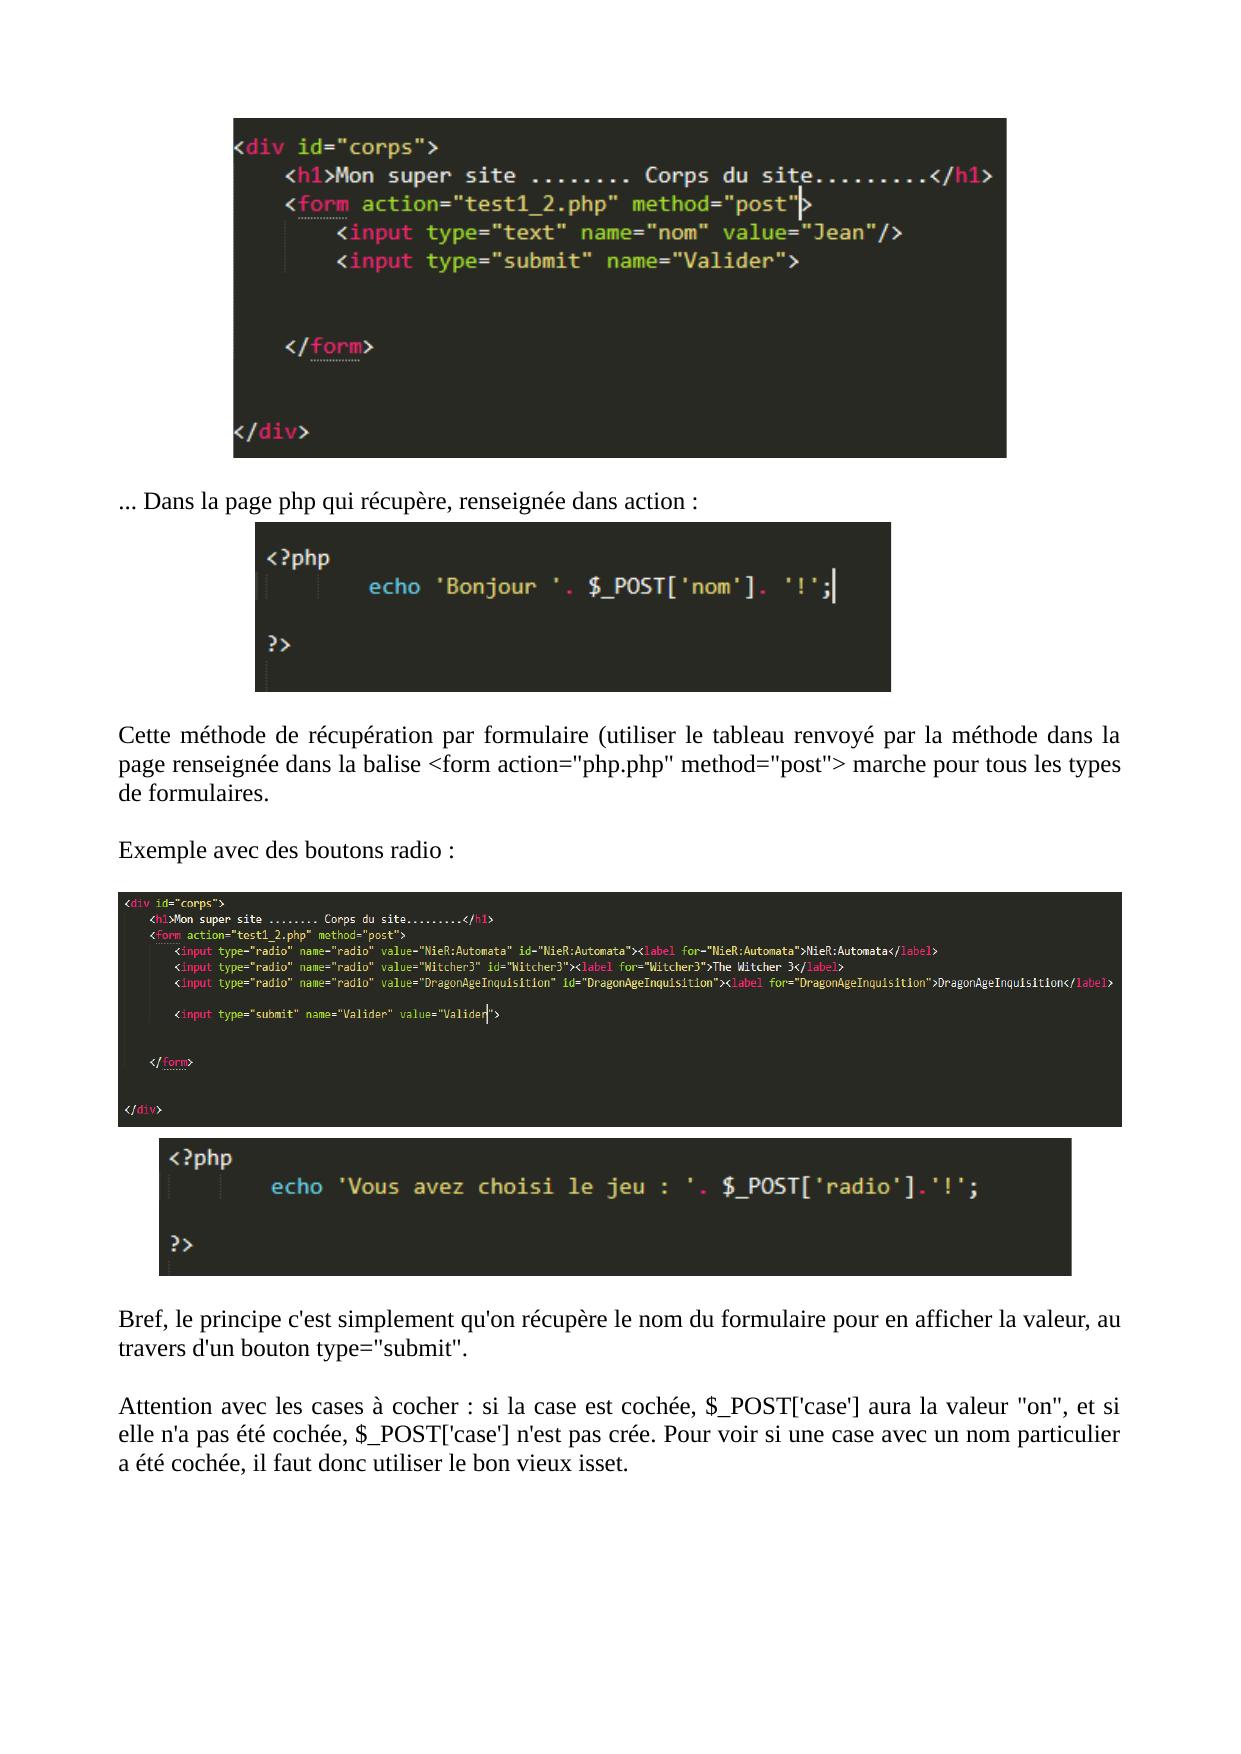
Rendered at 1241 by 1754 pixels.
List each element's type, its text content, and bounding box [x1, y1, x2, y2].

text Attention avec les cases à cocher : si la case est cochée, $_POST['case'] aura la valeur "on", et si elle n'a pas été cochée, $_POST['case'] n'est pas crée. Pour voir si une case avec un nom particulier a été cochée, il faut donc utiliser le bon vieux isset. [118, 1391, 1122, 1477]
text ... Dans la page php qui récupère, renseignée dans action : [118, 486, 1122, 515]
text Bref, le principe c'est simplement qu'on récupère le nom du formulaire pour en afficher la valeur, au travers d'un bouton type="submit". [118, 1304, 1122, 1362]
text Exemple avec des boutons radio : [118, 835, 1122, 864]
text Cette méthode de récupération par formulaire (utiliser le tableau renvoyé par la méthode dans la page renseignée dans la balise <form action="php.php" method="post"> marche pour tous les types de formulaires. [118, 720, 1122, 807]
